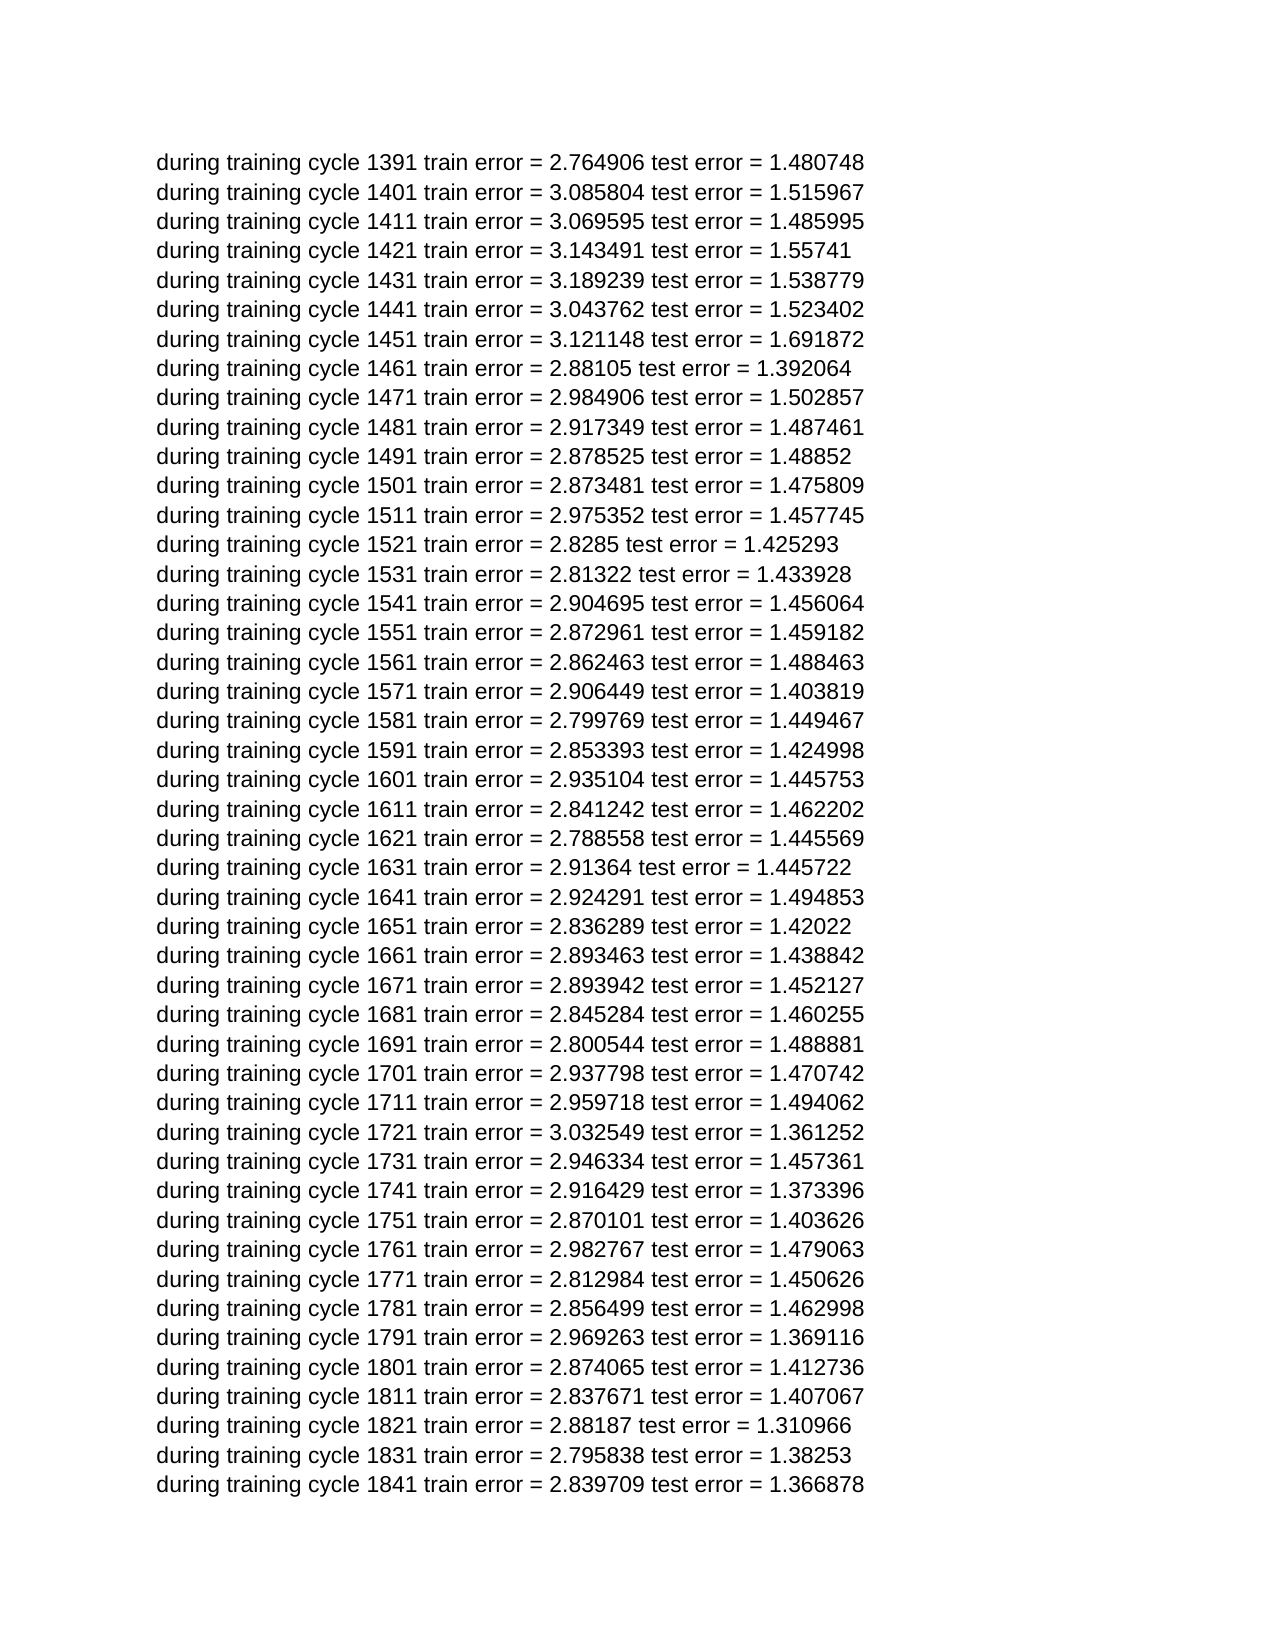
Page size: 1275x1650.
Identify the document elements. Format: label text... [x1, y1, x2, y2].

text during training cycle 1431 train error = 3.189239 test error = 1.538779 [150, 267, 1125, 293]
text during training cycle 1481 train error = 2.917349 test error = 1.487461 [150, 414, 1125, 440]
text during training cycle 1631 train error = 2.91364 test error = 1.445722 [150, 855, 1125, 881]
text during training cycle 1811 train error = 2.837671 test error = 1.407067 [150, 1384, 1125, 1409]
text during training cycle 1391 train error = 2.764906 test error = 1.480748 [150, 150, 1125, 176]
text during training cycle 1681 train error = 2.845284 test error = 1.460255 [150, 1002, 1125, 1027]
text during training cycle 1751 train error = 2.870101 test error = 1.403626 [150, 1207, 1125, 1233]
text during training cycle 1471 train error = 2.984906 test error = 1.502857 [150, 385, 1125, 411]
text during training cycle 1771 train error = 2.812984 test error = 1.450626 [150, 1266, 1125, 1292]
text during training cycle 1551 train error = 2.872961 test error = 1.459182 [150, 620, 1125, 646]
text during training cycle 1561 train error = 2.862463 test error = 1.488463 [150, 649, 1125, 675]
text during training cycle 1761 train error = 2.982767 test error = 1.479063 [150, 1237, 1125, 1262]
text during training cycle 1511 train error = 2.975352 test error = 1.457745 [150, 502, 1125, 528]
text during training cycle 1801 train error = 2.874065 test error = 1.412736 [150, 1354, 1125, 1380]
text during training cycle 1671 train error = 2.893942 test error = 1.452127 [150, 972, 1125, 998]
text during training cycle 1741 train error = 2.916429 test error = 1.373396 [150, 1178, 1125, 1204]
text during training cycle 1401 train error = 3.085804 test error = 1.515967 [150, 179, 1125, 205]
text during training cycle 1641 train error = 2.924291 test error = 1.494853 [150, 884, 1125, 910]
text during training cycle 1701 train error = 2.937798 test error = 1.470742 [150, 1061, 1125, 1086]
text during training cycle 1731 train error = 2.946334 test error = 1.457361 [150, 1149, 1125, 1174]
text during training cycle 1601 train error = 2.935104 test error = 1.445753 [150, 767, 1125, 792]
text during training cycle 1571 train error = 2.906449 test error = 1.403819 [150, 679, 1125, 704]
text during training cycle 1821 train error = 2.88187 test error = 1.310966 [150, 1413, 1125, 1439]
text during training cycle 1581 train error = 2.799769 test error = 1.449467 [150, 708, 1125, 734]
text during training cycle 1521 train error = 2.8285 test error = 1.425293 [150, 532, 1125, 557]
text during training cycle 1461 train error = 2.88105 test error = 1.392064 [150, 356, 1125, 381]
text during training cycle 1611 train error = 2.841242 test error = 1.462202 [150, 796, 1125, 822]
text during training cycle 1721 train error = 3.032549 test error = 1.361252 [150, 1119, 1125, 1145]
text during training cycle 1831 train error = 2.795838 test error = 1.38253 [150, 1442, 1125, 1468]
text during training cycle 1491 train error = 2.878525 test error = 1.48852 [150, 444, 1125, 469]
text during training cycle 1501 train error = 2.873481 test error = 1.475809 [150, 473, 1125, 499]
text during training cycle 1841 train error = 2.839709 test error = 1.366878 [150, 1472, 1125, 1497]
text during training cycle 1791 train error = 2.969263 test error = 1.369116 [150, 1325, 1125, 1351]
text during training cycle 1691 train error = 2.800544 test error = 1.488881 [150, 1031, 1125, 1057]
text during training cycle 1441 train error = 3.043762 test error = 1.523402 [150, 297, 1125, 322]
text during training cycle 1591 train error = 2.853393 test error = 1.424998 [150, 737, 1125, 763]
text during training cycle 1541 train error = 2.904695 test error = 1.456064 [150, 591, 1125, 616]
text during training cycle 1421 train error = 3.143491 test error = 1.55741 [150, 238, 1125, 264]
text during training cycle 1451 train error = 3.121148 test error = 1.691872 [150, 326, 1125, 352]
text during training cycle 1531 train error = 2.81322 test error = 1.433928 [150, 561, 1125, 587]
text during training cycle 1411 train error = 3.069595 test error = 1.485995 [150, 209, 1125, 234]
text during training cycle 1621 train error = 2.788558 test error = 1.445569 [150, 826, 1125, 851]
text during training cycle 1651 train error = 2.836289 test error = 1.42022 [150, 914, 1125, 939]
text during training cycle 1661 train error = 2.893463 test error = 1.438842 [150, 943, 1125, 969]
text during training cycle 1781 train error = 2.856499 test error = 1.462998 [150, 1296, 1125, 1321]
text during training cycle 1711 train error = 2.959718 test error = 1.494062 [150, 1090, 1125, 1116]
